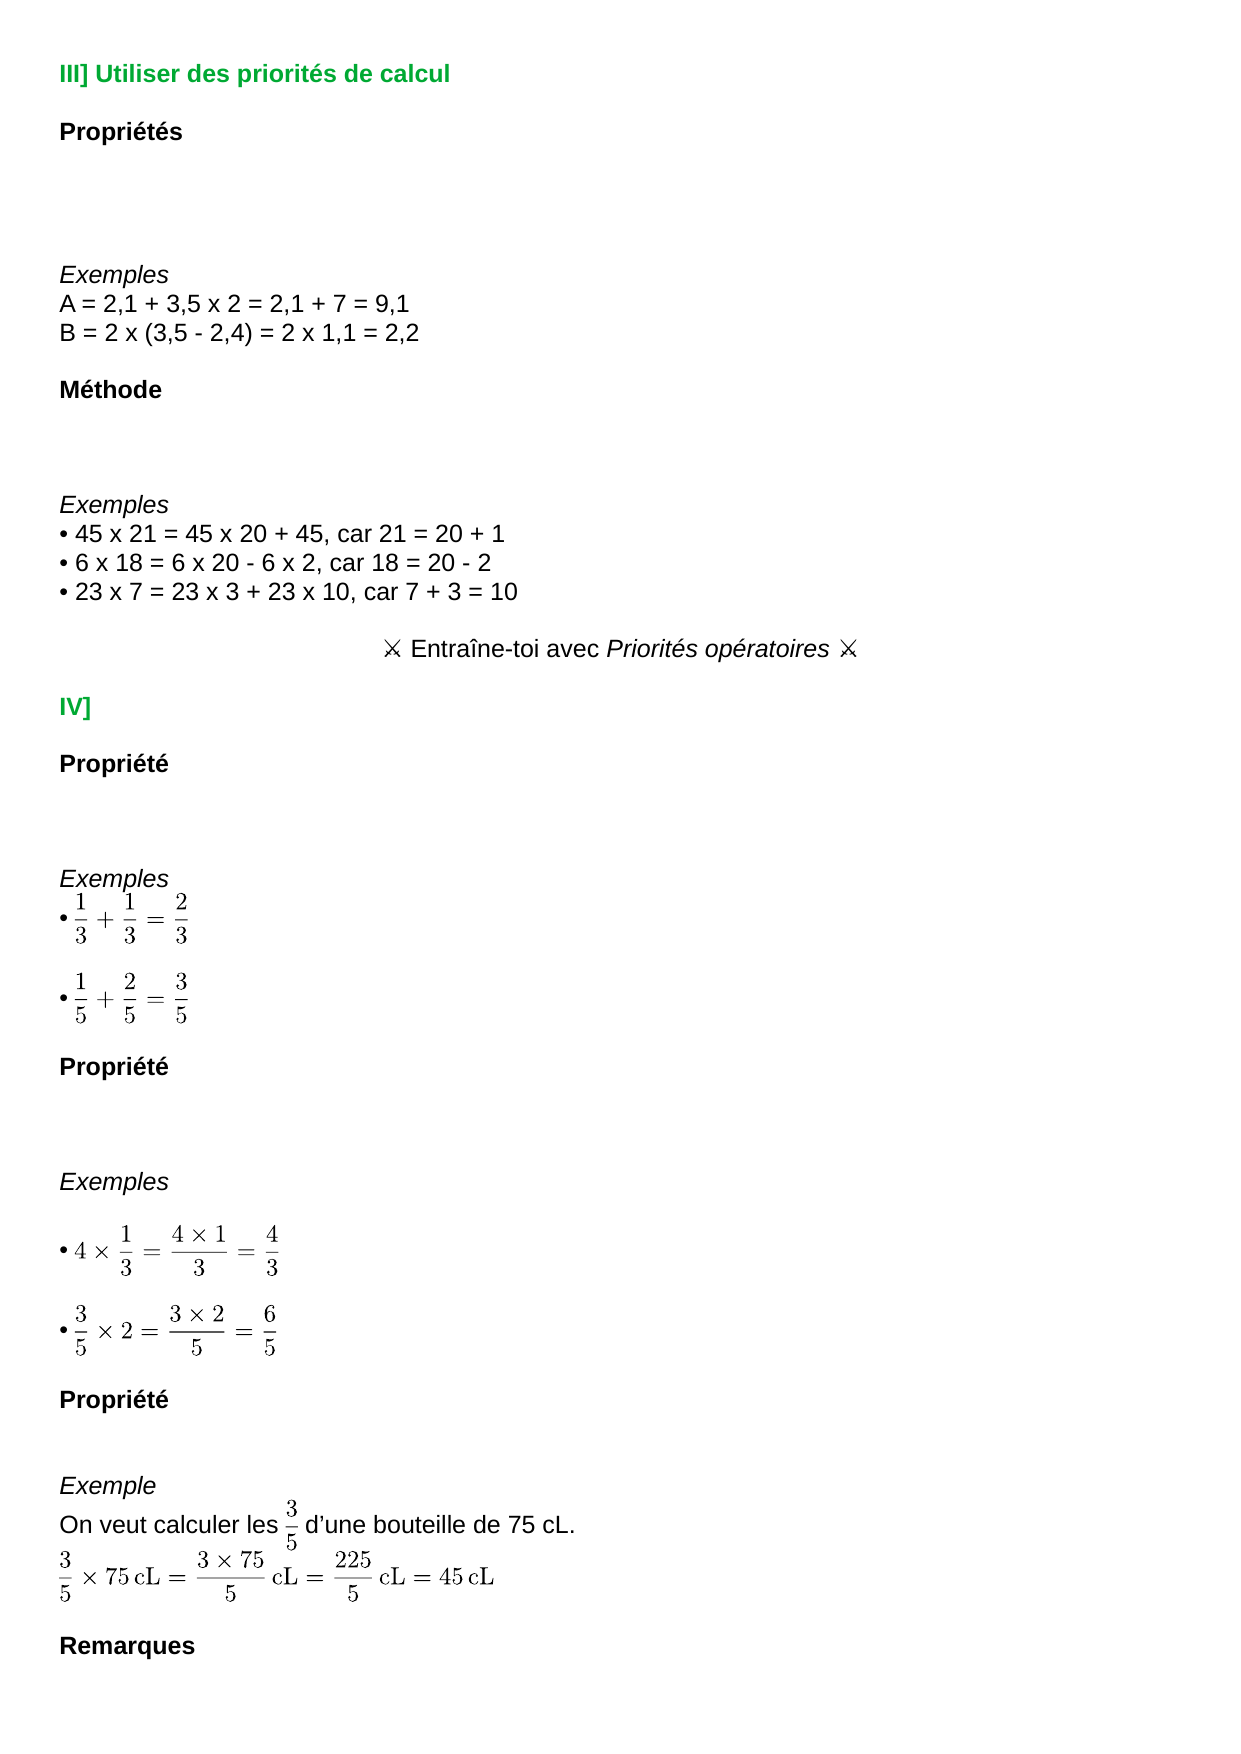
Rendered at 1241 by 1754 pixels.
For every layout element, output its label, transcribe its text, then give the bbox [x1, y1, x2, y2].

text IV] Additionner et multiplier avec des fractions [59, 663, 1181, 720]
text • [59, 1196, 1181, 1276]
text Propriété Pour additionner deux fractions de même dénominateur, on additionne les numérateurs et on garde le dénominateur commun. Exemples • [59, 749, 1181, 944]
text • Propriété Pour multiplier une fraction par un nombre entier, on multiplie le numérateur par ce nombre entier et on garde le dénominateur. Exemples [59, 944, 1181, 1196]
text ⚔️ Entraîne-toi avec Priorités opératoires ⚔️ [59, 634, 1181, 663]
text III] Utiliser des priorités de calcul [59, 59, 1181, 88]
text Propriétés - Dans un calcul sans parenthèse, on effectue les multiplications avant les additions et les soustractions. - Dans un calcul avec parenthèses, on effectue d'abord les calculs entre parenthèses. Exemples A = 2,1 + 3,5 x 2 = 2,1 + 7 = 9,1 B = 2 x (3,5 - 2,4) = 2 x 1,1 = 2,2 Méthode Pour calculer un produit, on peut parfois considérer l’un de ses facteurs comme une somme ou une différence. Exemples • 45 x 21 = 45 x 20 + 45, car 21 = 20 + 1 • 6 x 18 = 6 x 20 - 6 x 2, car 18 = 20 - 2 • 23 x 7 = 23 x 3 + 23 x 10, car 7 + 3 = 10 [59, 117, 1181, 605]
text • Propriété Pour calculer une fraction d’une quantité, on multiplie la quantité par la fraction. Exemple On veut calculer les d’une bouteille de 75 cL. Remarques [59, 1276, 1181, 1659]
